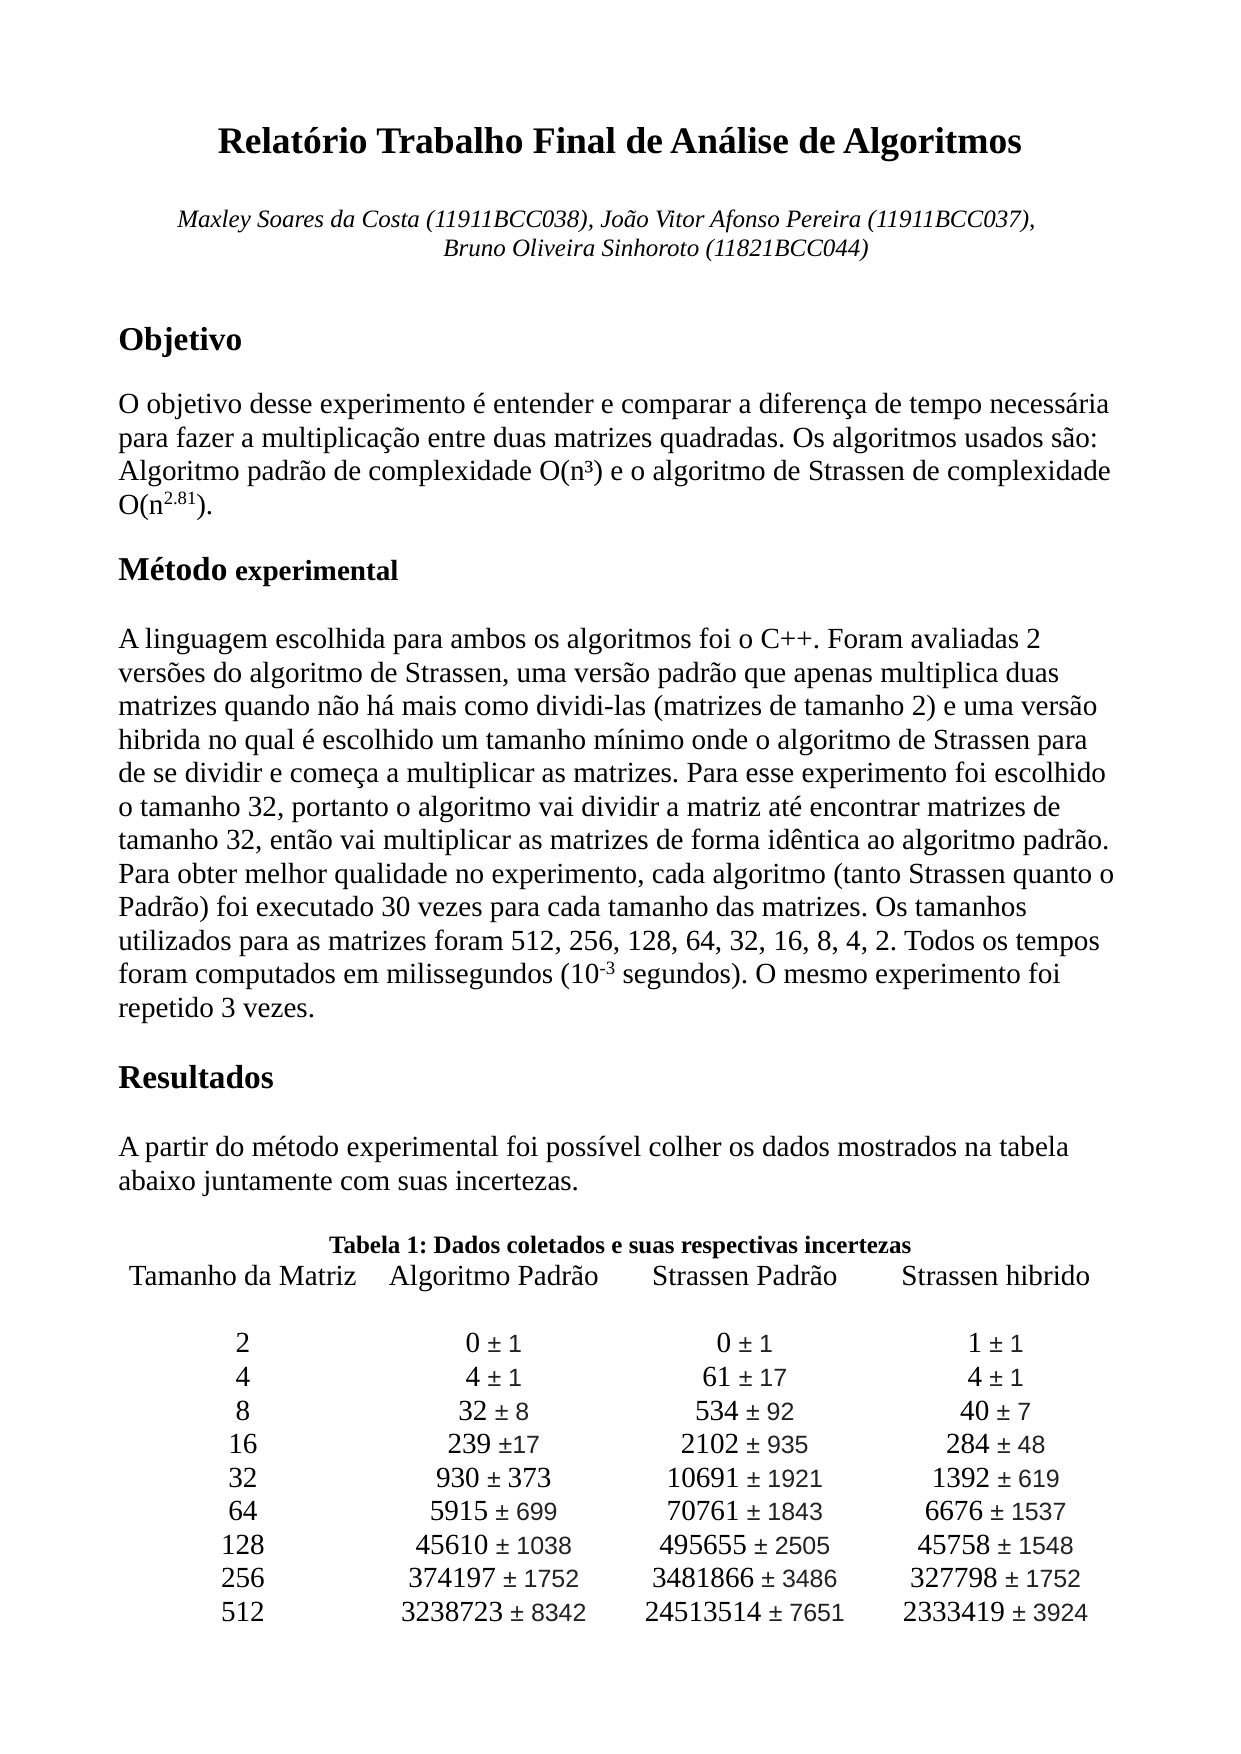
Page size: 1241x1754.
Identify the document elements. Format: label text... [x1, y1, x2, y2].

table_cell 45610 ± 1038 [368, 1527, 619, 1560]
table_cell 32 ± 8 [368, 1393, 619, 1426]
table_cell 5915 ± 699 [368, 1493, 619, 1527]
table_cell 8 [117, 1393, 368, 1426]
table_cell 3481866 ± 3486 [619, 1560, 870, 1594]
table_cell 0 ± 1 [619, 1326, 870, 1359]
table_cell 512 [117, 1594, 368, 1627]
table_cell 2 [117, 1326, 368, 1359]
text O objetivo desse experimento é entender e comparar a diferença de tempo necessária para fazer a multiplicação entre duas matrizes quadradas. Os algoritmos usados são: Algoritmo padrão de complexidade O(n³) e o algoritmo de Strassen de complexidade O(n2.81). [118, 386, 1122, 521]
table_cell 61 ± 17 [619, 1359, 870, 1393]
text A partir do método experimental foi possível colher os dados mostrados na tabela abaixo juntamente com suas incertezas. [118, 1129, 1122, 1196]
table_cell 374197 ± 1752 [368, 1560, 619, 1594]
table_cell 239 ±17 [368, 1426, 619, 1460]
table_header Tamanho da Matriz [117, 1259, 368, 1292]
text Tabela 1: Dados coletados e suas respectivas incertezas [118, 1230, 1122, 1258]
table_header Strassen Padrão [619, 1259, 870, 1292]
text Relatório Trabalho Final de Análise de Algoritmos [118, 118, 1122, 161]
table_cell 10691 ± 1921 [619, 1460, 870, 1493]
table_cell 0 ± 1 [368, 1326, 619, 1359]
table_header Algoritmo Padrão [368, 1259, 619, 1292]
table_cell [117, 1292, 368, 1326]
table_cell 4 ± 1 [368, 1359, 619, 1393]
table_cell 3238723 ± 8342 [368, 1594, 619, 1627]
table_cell 1392 ± 619 [870, 1460, 1121, 1493]
table_cell 2102 ± 935 [619, 1426, 870, 1460]
table_cell 4 ± 1 [870, 1359, 1121, 1393]
text Método experimental [118, 549, 1122, 588]
table_cell 128 [117, 1527, 368, 1560]
table_cell 32 [117, 1460, 368, 1493]
table_cell 4 [117, 1359, 368, 1393]
text Maxley Soares da Costa (11911BCC038), João Vitor Afonso Pereira (11911BCC037), Bruno Oliveira Sinhoroto (11821BCC044) [118, 204, 1122, 262]
table_cell 284 ± 48 [870, 1426, 1121, 1460]
table_cell 1 ± 1 [870, 1326, 1121, 1359]
text A linguagem escolhida para ambos os algoritmos foi o C++. Foram avaliadas 2 versões do algoritmo de Strassen, uma versão padrão que apenas multiplica duas matrizes quando não há mais como dividi-las (matrizes de tamanho 2) e uma versão hibrida no qual é escolhido um tamanho mínimo onde o algoritmo de Strassen para de se dividir e começa a multiplicar as matrizes. Para esse experimento foi escolhido o tamanho 32, portanto o algoritmo vai dividir a matriz até encontrar matrizes de tamanho 32, então vai multiplicar as matrizes de forma idêntica ao algoritmo padrão. Para obter melhor qualidade no experimento, cada algoritmo (tanto Strassen quanto o Padrão) foi executado 30 vezes para cada tamanho das matrizes. Os tamanhos utilizados para as matrizes foram 512, 256, 128, 64, 32, 16, 8, 4, 2. Todos os tempos foram computados em milissegundos (10-3 segundos). O mesmo experimento foi repetido 3 vezes. [118, 621, 1122, 1024]
table_cell 70761 ± 1843 [619, 1493, 870, 1527]
table_cell 40 ± 7 [870, 1393, 1121, 1426]
table_cell 327798 ± 1752 [870, 1560, 1121, 1594]
text Objetivo [118, 319, 1122, 358]
table_cell 45758 ± 1548 [870, 1527, 1121, 1560]
table_cell 534 ± 92 [619, 1393, 870, 1426]
table_cell 930 ± 373 [368, 1460, 619, 1493]
table_cell 6676 ± 1537 [870, 1493, 1121, 1527]
table_cell 64 [117, 1493, 368, 1527]
table_header Strassen hibrido [870, 1259, 1121, 1292]
table_cell [368, 1292, 619, 1326]
table_cell 16 [117, 1426, 368, 1460]
table_cell [619, 1292, 870, 1326]
table_cell 2333419 ± 3924 [870, 1594, 1121, 1627]
table_cell 256 [117, 1560, 368, 1594]
table_cell 24513514 ± 7651 [619, 1594, 870, 1627]
table_cell 495655 ± 2505 [619, 1527, 870, 1560]
table_cell [870, 1292, 1121, 1326]
text Resultados [118, 1057, 1122, 1096]
